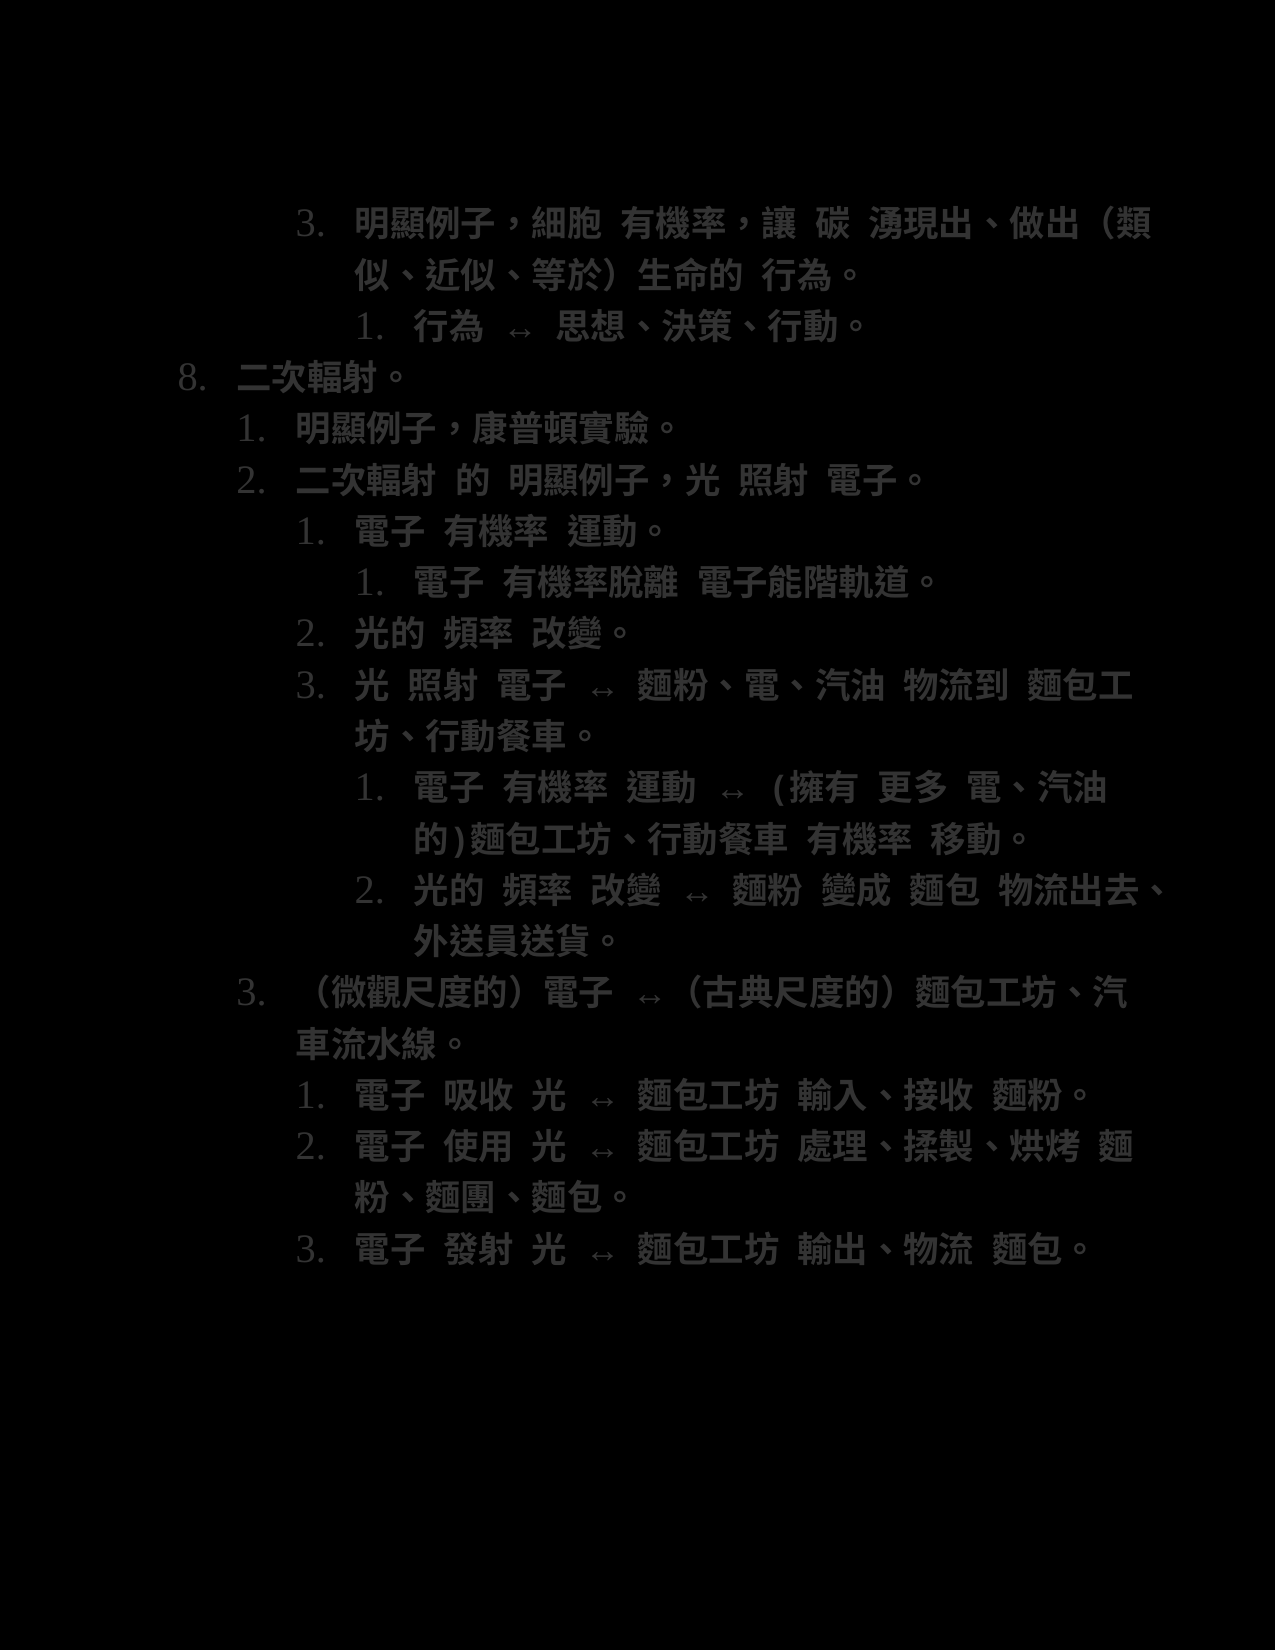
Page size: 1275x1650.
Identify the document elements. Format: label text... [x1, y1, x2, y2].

list 電子 使用 光 ↔ 麵包工坊 處理、揉製、烘烤 麵粉、麵團、麵包。 [295, 1118, 1157, 1221]
list 行為 ↔ 思想、決策、行動。 [354, 298, 1157, 349]
list 電子 發射 光 ↔ 麵包工坊 輸出、物流 麵包。 [295, 1221, 1157, 1272]
list 電子 有機率脫離 電子能階軌道。 [354, 554, 1157, 606]
list 光的 頻率 改變。 [295, 606, 1157, 657]
list （微觀尺度的）電子 ↔（古典尺度的）麵包工坊、汽車流水線。 [236, 965, 1157, 1067]
list 光的 頻率 改變 ↔ 麵粉 變成 麵包 物流出去、外送員送貨。 [354, 862, 1157, 965]
list 電子 吸收 光 ↔ 麵包工坊 輸入、接收 麵粉。 [295, 1067, 1157, 1118]
list 明顯例子，康普頓實驗。 [236, 401, 1157, 452]
list 光 照射 電子 ↔ 麵粉、電、汽油 物流到 麵包工坊、行動餐車。 [295, 657, 1157, 759]
list 電子 有機率 運動。 [295, 503, 1157, 554]
list 二次輻射。 [177, 349, 1157, 401]
list 二次輻射 的 明顯例子，光 照射 電子。 [236, 452, 1157, 503]
list 電子 有機率 運動 ↔ (擁有 更多 電、汽油 的)麵包工坊、行動餐車 有機率 移動。 [354, 759, 1157, 862]
list 明顯例子，細胞 有機率，讓 碳 湧現出、做出（類似、近似、等於）生命的 行為。 [295, 196, 1157, 298]
